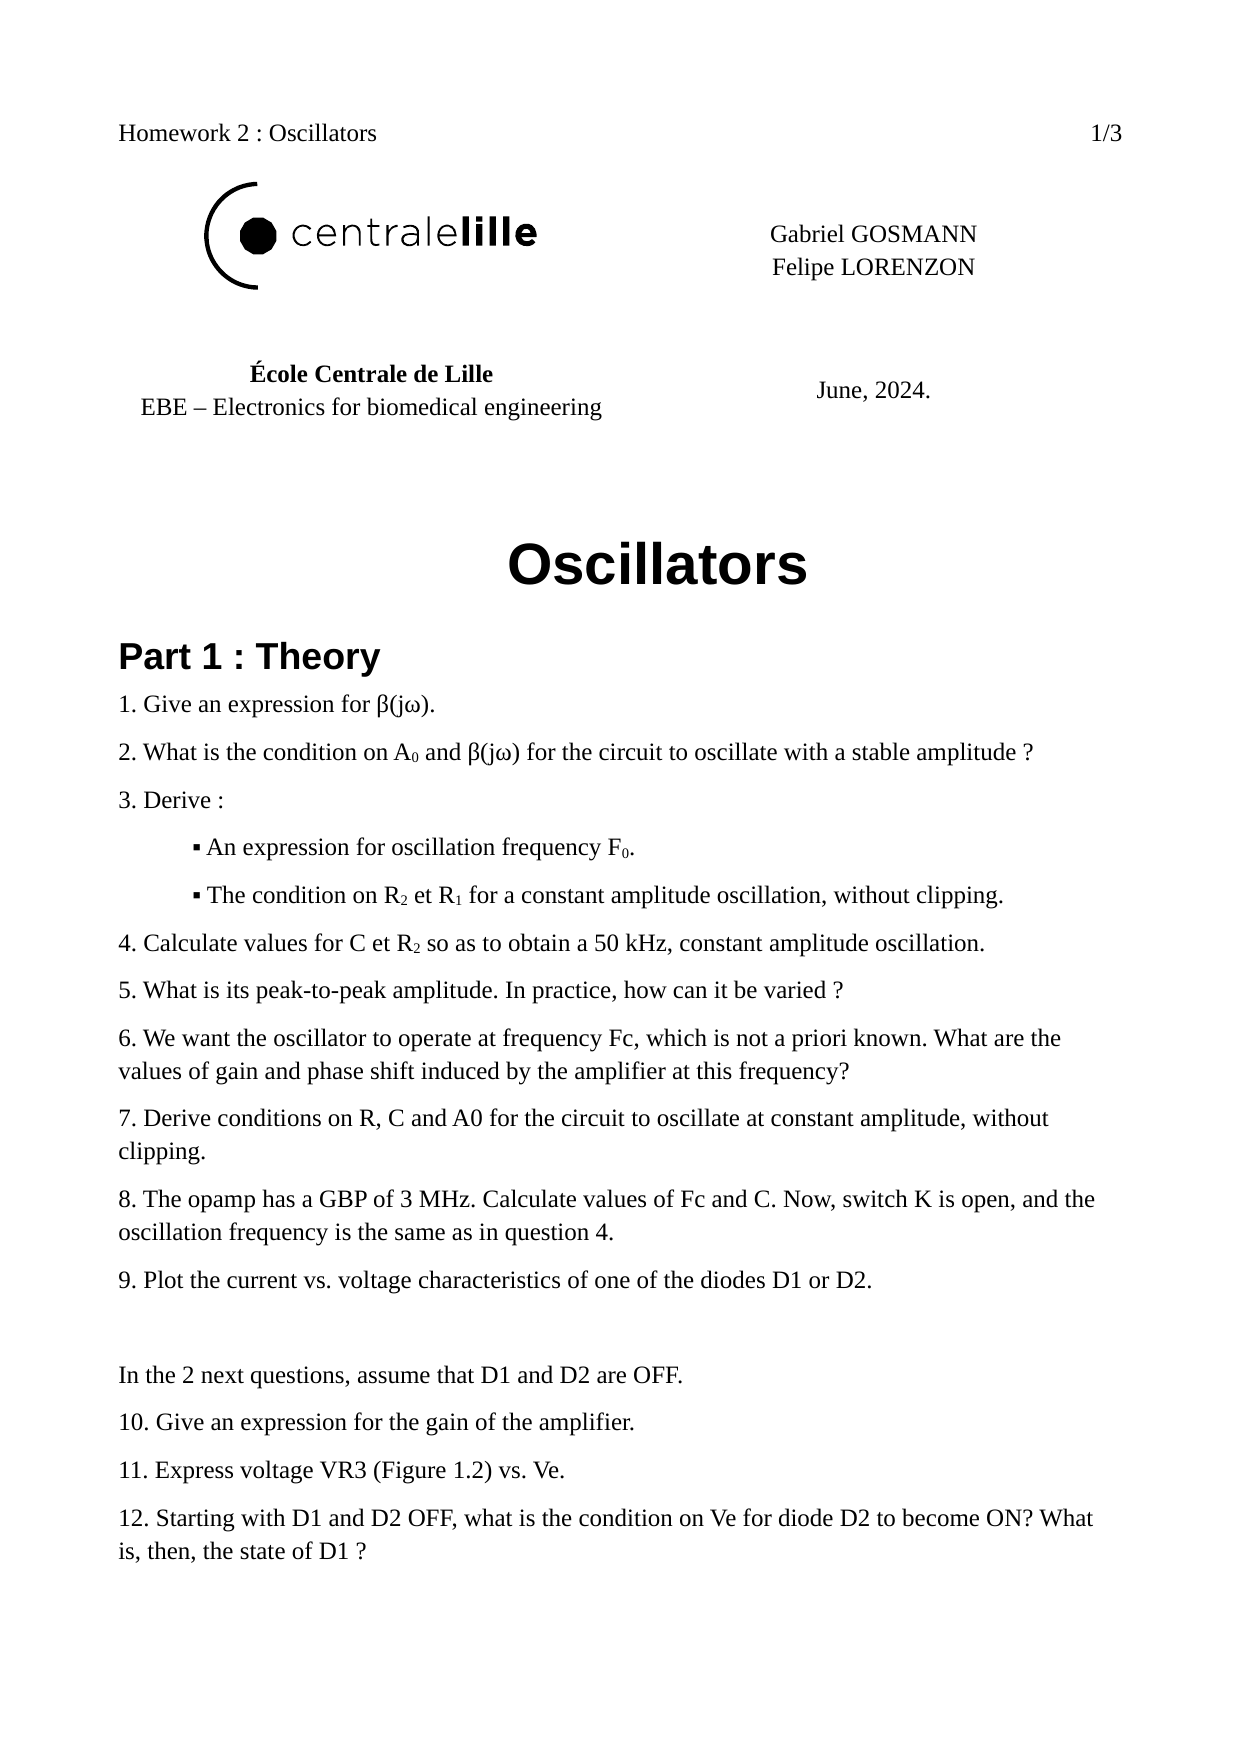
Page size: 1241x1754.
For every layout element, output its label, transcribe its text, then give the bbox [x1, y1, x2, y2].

text 3. Derive : [118, 785, 1122, 813]
table_cell École Centrale de Lille EBE – Electronics for biomedical engineering [118, 327, 624, 457]
text 11. Express voltage VR3 (Figure 1.2) vs. Ve. [118, 1455, 1122, 1484]
text ▪ The condition on R2 et R1 for a constant amplitude oscillation, without clipping. [118, 880, 1122, 909]
table_header Gabriel GOSMANN Felipe LORENZON [624, 176, 1123, 327]
text 7. Derive conditions on R, C and A0 for the circuit to oscillate at constant amplitude, without clipping. [118, 1103, 1122, 1165]
text 8. The opamp has a GBP of 3 MHz. Calculate values of Fc and C. Now, switch K is open, and the oscillation frequency is the same as in question 4. [118, 1184, 1122, 1246]
text 10. Give an expression for the gain of the amplifier. [118, 1407, 1122, 1436]
text 1. Give an expression for β(jω). [118, 689, 1122, 718]
text 5. What is its peak-to-peak amplitude. In practice, how can it be varied ? [118, 975, 1122, 1004]
text 6. We want the oscillator to operate at frequency Fc, which is not a priori known. What are the values of gain and phase shift induced by the amplifier at this frequency? [118, 1023, 1122, 1084]
subtitle Part 1 : Theory [118, 634, 1122, 677]
table_header [118, 176, 624, 327]
text 9. Plot the current vs. voltage characteristics of one of the diodes D1 or D2. [118, 1265, 1122, 1293]
table_cell June, 2024. [624, 327, 1123, 457]
text 2. What is the condition on A0 and β(jω) for the circuit to oscillate with a stable amplitude ? [118, 737, 1122, 766]
text 12. Starting with D1 and D2 OFF, what is the condition on Ve for diode D2 to become ON? What is, then, the state of D1 ? [118, 1503, 1122, 1564]
text ▪ An expression for oscillation frequency F0. [118, 832, 1122, 861]
text In the 2 next questions, assume that D1 and D2 are OFF. [118, 1360, 1122, 1389]
title Oscillators [156, 529, 1122, 596]
text 4. Calculate values for C et R2 so as to obtain a 50 kHz, constant amplitude oscillation. [118, 928, 1122, 956]
